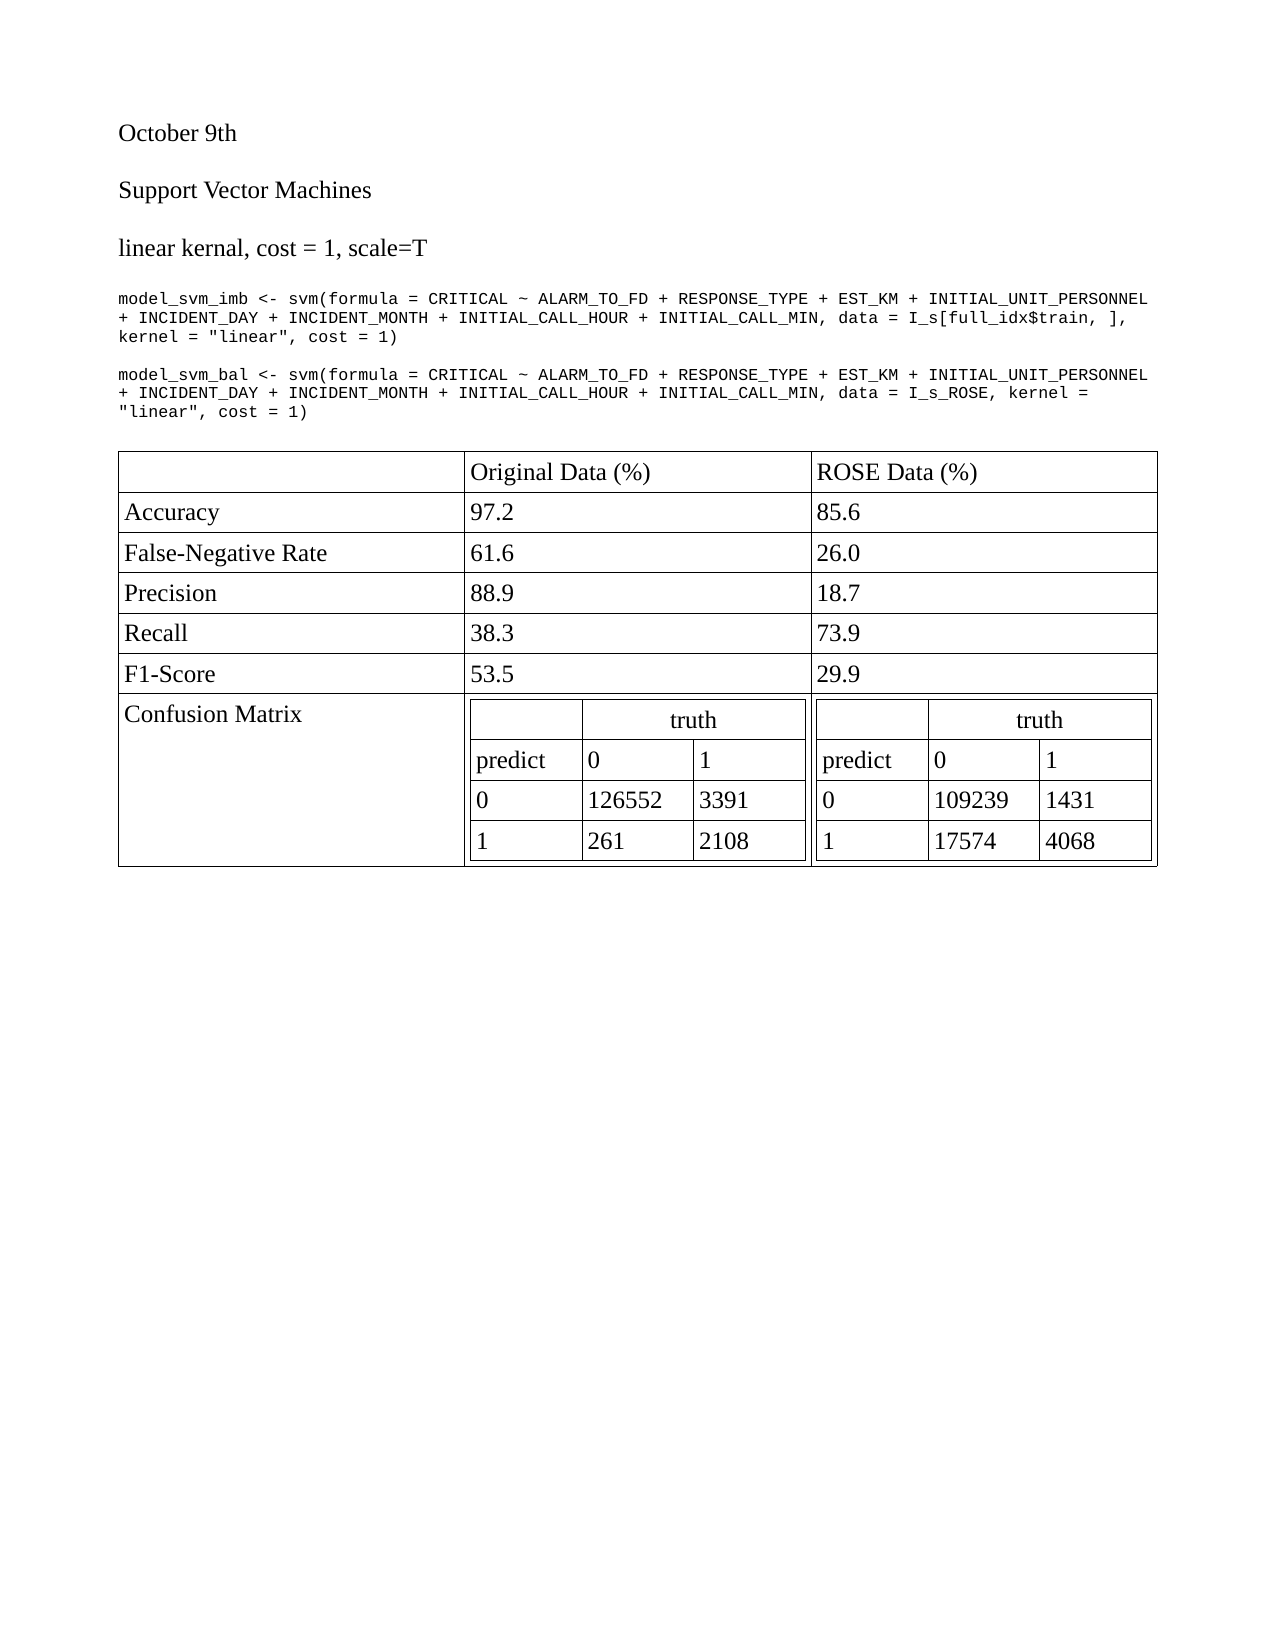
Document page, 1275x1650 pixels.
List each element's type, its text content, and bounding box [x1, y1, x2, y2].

table_cell 1431 [1040, 781, 1151, 820]
table_cell 38.3 [465, 614, 811, 653]
table_cell False-Negative Rate [119, 533, 464, 572]
table_cell predict [471, 740, 582, 780]
text linear kernal, cost = 1, scale=T [118, 233, 1157, 262]
table_cell 61.6 [465, 533, 811, 572]
table_header [119, 452, 464, 492]
table_cell 26.0 [812, 533, 1157, 572]
table_cell Precision [119, 573, 464, 613]
table_cell 1 [471, 821, 582, 860]
table_cell 85.6 [812, 493, 1157, 532]
table_cell 4068 [1040, 821, 1151, 860]
table_cell 0 [929, 740, 1039, 780]
table_cell 53.5 [465, 654, 811, 693]
table_header truth [583, 700, 805, 739]
table_cell 73.9 [812, 614, 1157, 653]
table_cell 29.9 [812, 654, 1157, 693]
text Support Vector Machines [118, 176, 1157, 204]
table_header truth [929, 700, 1151, 739]
table_cell 17574 [929, 821, 1039, 860]
table_cell 0 [817, 781, 928, 820]
table_cell 261 [583, 821, 693, 860]
table_cell Recall [119, 614, 464, 653]
table_header [817, 700, 928, 739]
table_cell [465, 694, 811, 866]
table_cell [812, 694, 1157, 866]
table_header Original Data (%) [465, 452, 811, 492]
table_cell Confusion Matrix [119, 694, 464, 866]
text model_svm_bal <- svm(formula = CRITICAL ~ ALARM_TO_FD + RESPONSE_TYPE + EST_KM + INITIAL_UNIT_PERSONNEL + INCIDENT_DAY + INCIDENT_MONTH + INITIAL_CALL_HOUR + INITIAL_CALL_MIN, data = I_s_ROSE, kernel = "linear", cost = 1) [118, 366, 1157, 423]
table_cell 97.2 [465, 493, 811, 532]
table_cell Accuracy [119, 493, 464, 532]
table_cell 109239 [929, 781, 1039, 820]
table_header [471, 700, 582, 739]
table_cell 126552 [583, 781, 693, 820]
table_cell 1 [694, 740, 805, 780]
table_cell 18.7 [812, 573, 1157, 613]
table_cell 1 [1040, 740, 1151, 780]
table_cell 88.9 [465, 573, 811, 613]
table_cell predict [817, 740, 928, 780]
table_cell 0 [583, 740, 693, 780]
text October 9th [118, 118, 1157, 147]
table_cell F1-Score [119, 654, 464, 693]
table_cell 2108 [694, 821, 805, 860]
table_cell 3391 [694, 781, 805, 820]
text model_svm_imb <- svm(formula = CRITICAL ~ ALARM_TO_FD + RESPONSE_TYPE + EST_KM + INITIAL_UNIT_PERSONNEL + INCIDENT_DAY + INCIDENT_MONTH + INITIAL_CALL_HOUR + INITIAL_CALL_MIN, data = I_s[full_idx$train, ], kernel = "linear", cost = 1) [118, 291, 1157, 347]
table_cell 0 [471, 781, 582, 820]
table_header ROSE Data (%) [812, 452, 1157, 492]
table_cell 1 [817, 821, 928, 860]
